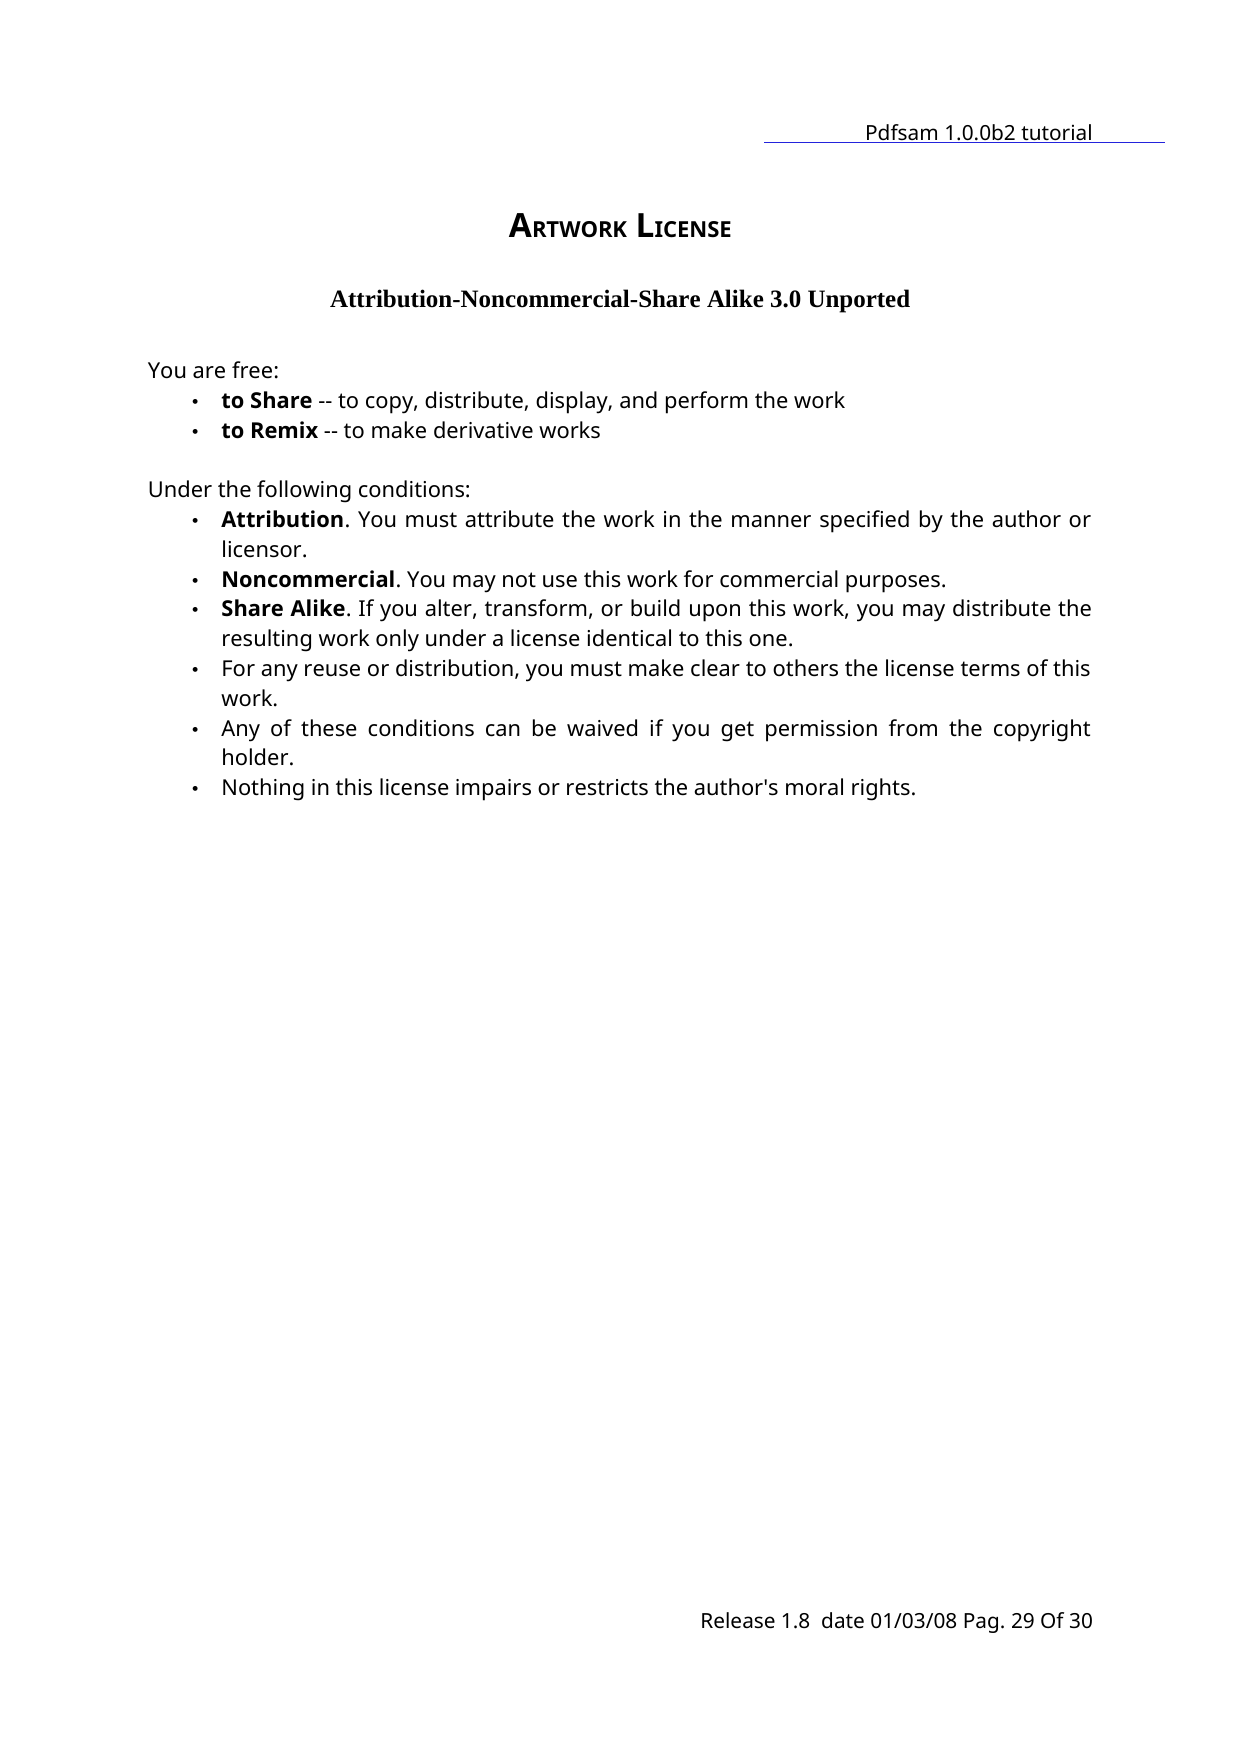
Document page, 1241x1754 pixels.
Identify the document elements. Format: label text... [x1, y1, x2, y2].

list Share Alike. If you alter, transform, or build upon this work, you may distribute the resulting work only under a license identical to this one. [192, 593, 1093, 653]
list For any reuse or distribution, you must make clear to others the license terms of this work. [192, 653, 1093, 712]
text You are free: [148, 355, 1093, 385]
list Nothing in this license impairs or restricts the author's moral rights. [192, 772, 1093, 802]
text Artwork License [148, 202, 1093, 247]
list Any of these conditions can be waived if you get permission from the copyright holder. [192, 712, 1093, 772]
text Under the following conditions: [148, 474, 1093, 504]
list Noncommercial. You may not use this work for commercial purposes. [192, 563, 1093, 593]
list Attribution. You must attribute the work in the manner specified by the author or licensor. [192, 504, 1093, 563]
list to Remix -- to make derivative works [192, 414, 1093, 444]
list to Share -- to copy, distribute, display, and perform the work [192, 385, 1093, 414]
subtitle Attribution-Noncommercial-Share Alike 3.0 Unported [148, 285, 1093, 313]
